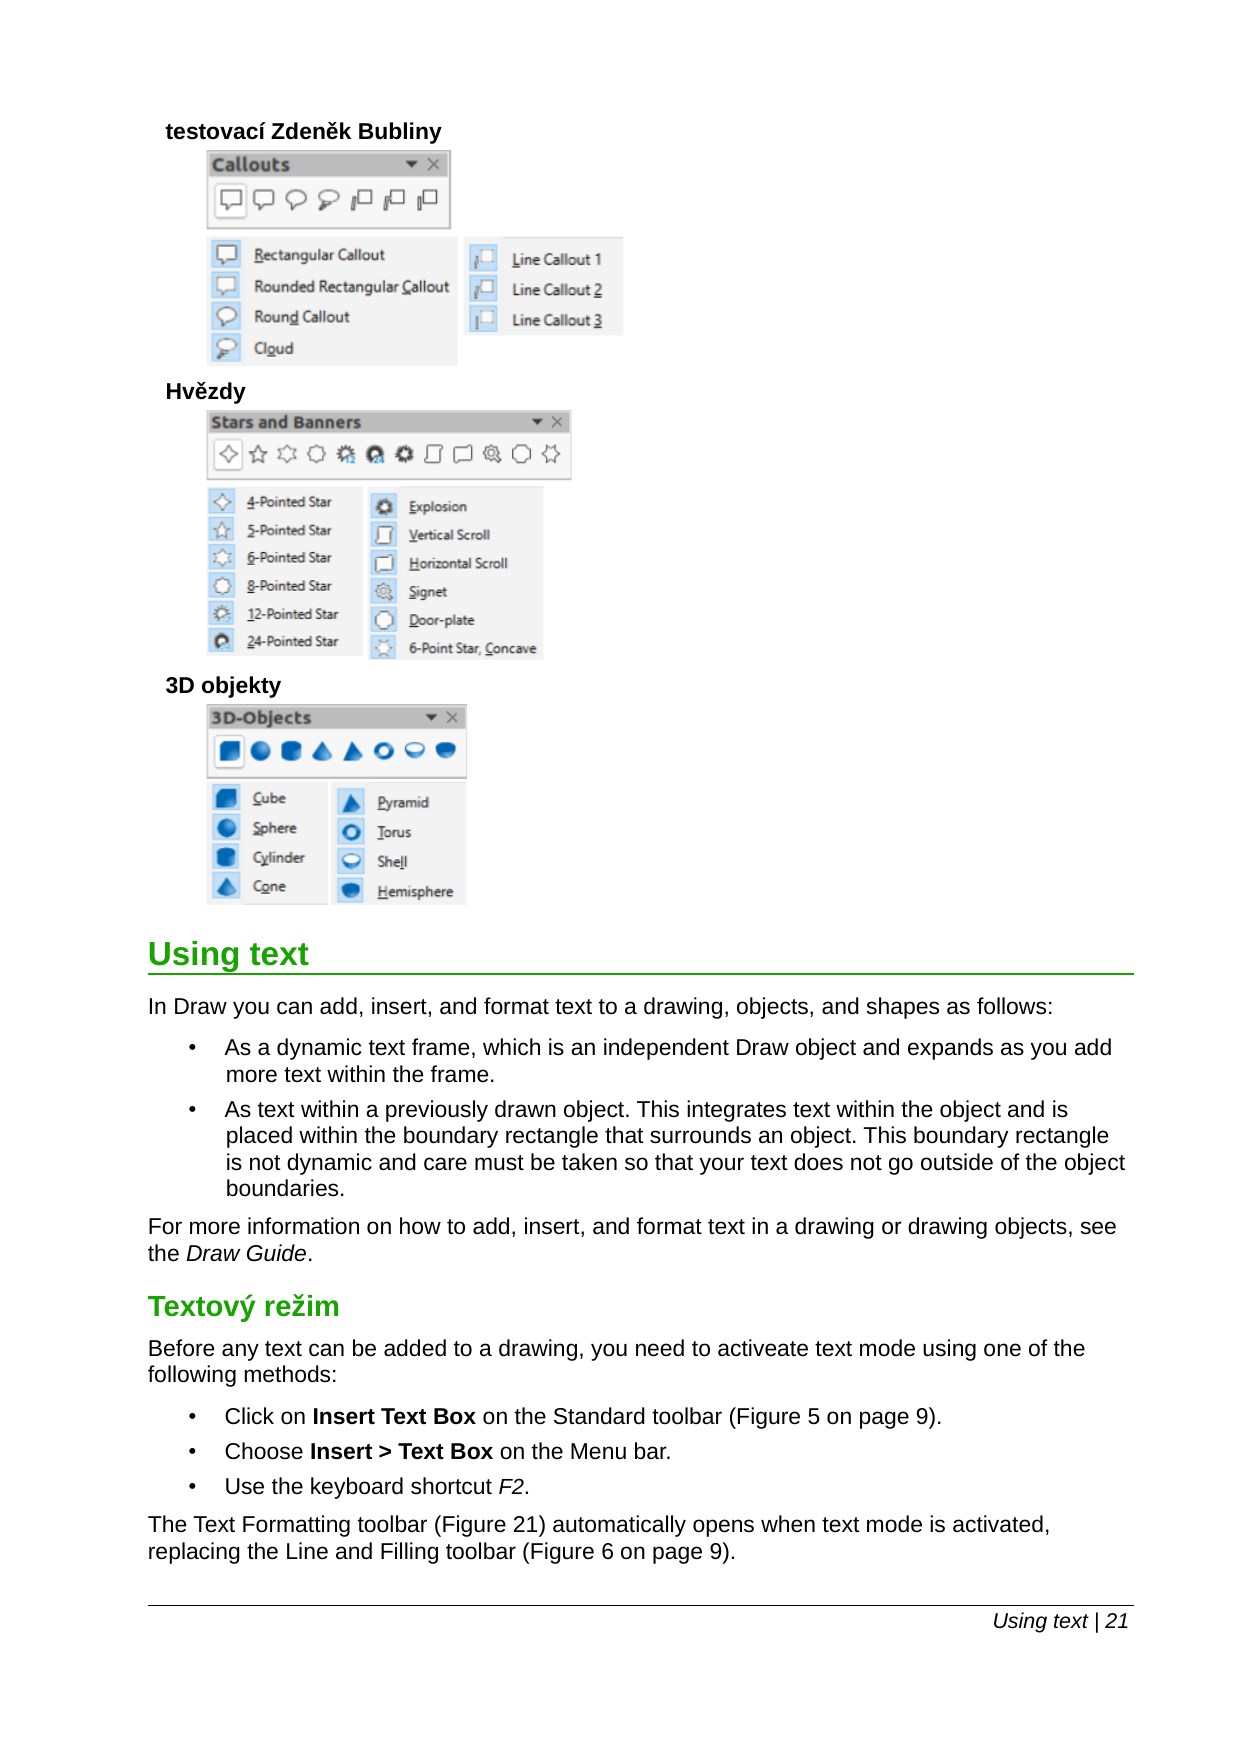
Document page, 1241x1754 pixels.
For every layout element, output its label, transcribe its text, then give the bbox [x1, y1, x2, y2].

text Before any text can be added to a drawing, you need to activeate text mode using one of the following methods: [148, 1335, 1134, 1387]
list Click on Insert Text Box on the Standard toolbar (Figure 5 on page 8). [185, 1400, 1134, 1429]
text The Text Formatting toolbar (Figure 21) automatically opens when text mode is activated, replacing the Line and Filling toolbar (Figure 6 on page 8). [148, 1511, 1134, 1564]
subtitle Textový režim [148, 1289, 1134, 1323]
text For more information on how to add, insert, and format text in a drawing or drawing objects, see the Draw Guide. [148, 1213, 1134, 1266]
picture [206, 704, 468, 905]
list Use the keyboard shortcut F2. [185, 1470, 1134, 1503]
text In Draw you can add, insert, and format text to a drawing, objects, and shapes as follows: [148, 993, 1134, 1019]
list Choose Insert > Text Box on the Menu bar. [185, 1435, 1134, 1464]
text testovací Zdeněk Bubliny [165, 118, 1134, 144]
picture [206, 410, 572, 660]
list As text within a previously drawn object. This integrates text within the object and is placed within the boundary rectangle that surrounds an object. This boundary rectangle is not dynamic and care must be taken so that your text does not go outside of the object boundaries. [185, 1093, 1134, 1204]
text 3D objekty [165, 672, 1134, 699]
text Hvězdy [165, 378, 1134, 404]
list As a dynamic text frame, which is an independent Draw object and expands as you add more text within the frame. [185, 1031, 1134, 1087]
picture [206, 150, 624, 366]
subtitle Using text [148, 934, 1134, 973]
